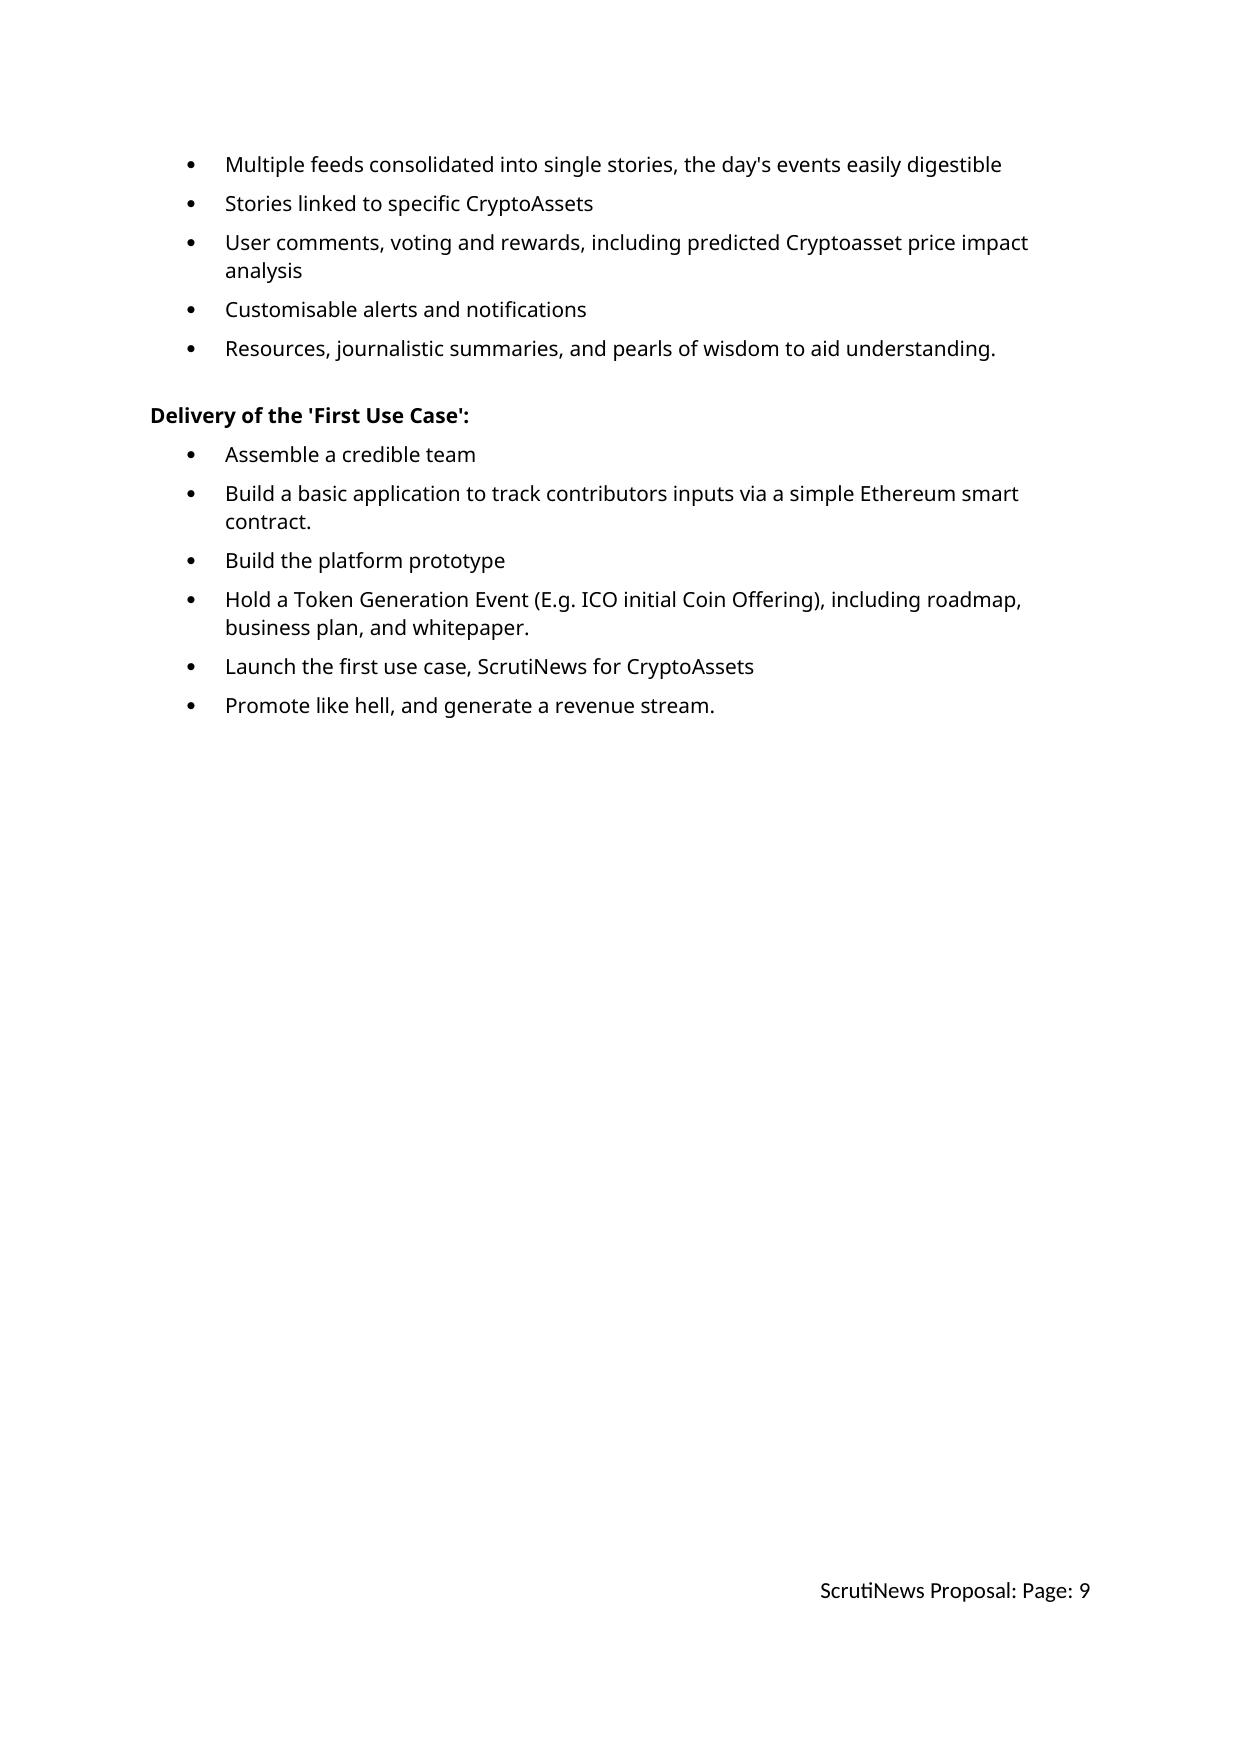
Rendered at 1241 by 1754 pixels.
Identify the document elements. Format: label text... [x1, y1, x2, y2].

list Build a basic application to track contributors inputs via a simple Ethereum smart contract. [187, 479, 1090, 536]
text Delivery of the 'First Use Case': [150, 401, 1090, 429]
list Resources, journalistic summaries, and pearls of wisdom to aid understanding. [187, 334, 1090, 362]
list Promote like hell, and generate a revenue stream. [187, 691, 1090, 719]
list Multiple feeds consolidated into single stories, the day's events easily digestible [187, 150, 1090, 178]
list Hold a Token Generation Event (E.g. ICO initial Coin Offering), including roadmap, business plan, and whitepaper. [187, 585, 1090, 642]
list Launch the first use case, ScrutiNews for CryptoAssets [187, 652, 1090, 681]
list Customisable alerts and notifications [187, 295, 1090, 323]
list Build the platform prototype [187, 546, 1090, 574]
list Assemble a credible team [187, 440, 1090, 468]
list User comments, voting and rewards, including predicted Cryptoasset price impact analysis [187, 228, 1090, 284]
list Stories linked to specific CryptoAssets [187, 189, 1090, 217]
